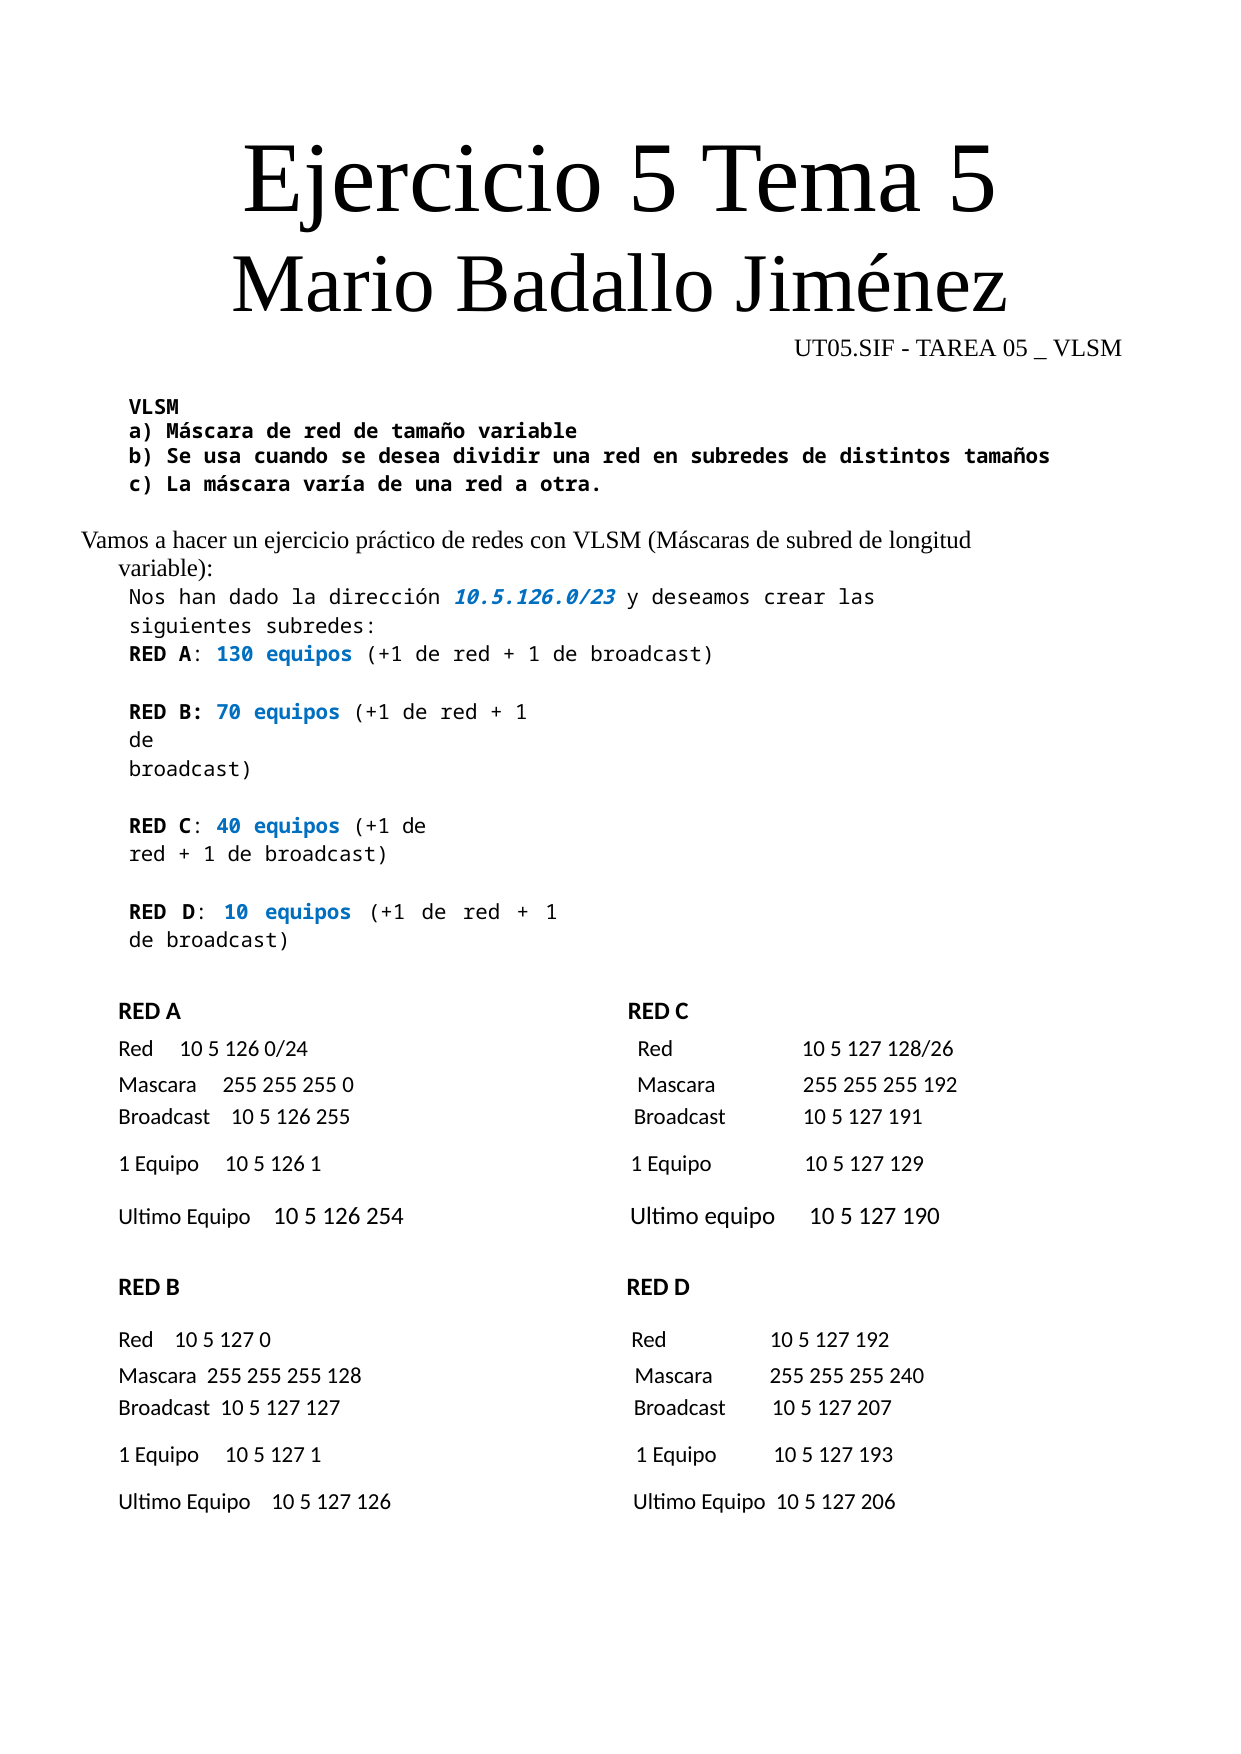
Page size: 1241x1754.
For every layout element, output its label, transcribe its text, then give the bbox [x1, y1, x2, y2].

text Red 10 5 126 0/24 Red 10 5 127 128/26 [118, 1034, 1094, 1062]
text 1 Equipo 10 5 127 1 1 Equipo 10 5 127 193 [118, 1440, 1122, 1468]
text Ultimo Equipo 10 5 127 126 Ultimo Equipo 10 5 127 206 [118, 1487, 1122, 1515]
text RED C: 40 equipos (+1 de red + 1 de broadcast) [128, 811, 557, 868]
text RED A RED C [118, 995, 1094, 1025]
text RED B: 70 equipos (+1 de red + 1 de [128, 697, 557, 754]
text RED B RED D [118, 1271, 1122, 1302]
list Se usa cuando se desea dividir una red en subredes de distintos tamaños [128, 444, 1122, 468]
text broadcast) [128, 754, 557, 782]
text RED D: 10 equipos (+1 de red + 1 de broadcast) [128, 897, 557, 954]
text VLSM [128, 395, 1122, 419]
text UT05.SIF - TAREA 05 _ VLSM [118, 333, 1122, 362]
list La máscara varía de una red a otra. [128, 472, 1122, 496]
text Red 10 5 127 0 Red 10 5 127 192 [118, 1325, 1094, 1353]
text Mario Badallo Jiménez [118, 233, 1122, 329]
text Ejercicio 5 Tema 5 [118, 118, 1122, 233]
text Vamos a hacer un ejercicio práctico de redes con VLSM (Máscaras de subred de longitud variable): [81, 525, 1031, 582]
text Broadcast 10 5 127 127 Broadcast 10 5 127 207 [118, 1393, 1122, 1421]
text Nos han dado la dirección 10.5.126.0/23 y deseamos crear las siguientes subredes: [128, 582, 966, 639]
text RED A: 130 equipos (+1 de red + 1 de broadcast) [128, 639, 966, 668]
text Broadcast 10 5 126 255 Broadcast 10 5 127 191 [118, 1102, 1122, 1130]
text Mascara 255 255 255 128 Mascara 255 255 255 240 [118, 1361, 1094, 1389]
text Mascara 255 255 255 0 Mascara 255 255 255 192 [118, 1070, 1094, 1098]
text 1 Equipo 10 5 126 1 1 Equipo 10 5 127 129 [118, 1149, 1122, 1177]
list Máscara de red de tamaño variable [128, 419, 1122, 443]
text Ultimo Equipo 10 5 126 254 Ultimo equipo 10 5 127 190 [118, 1200, 1094, 1231]
